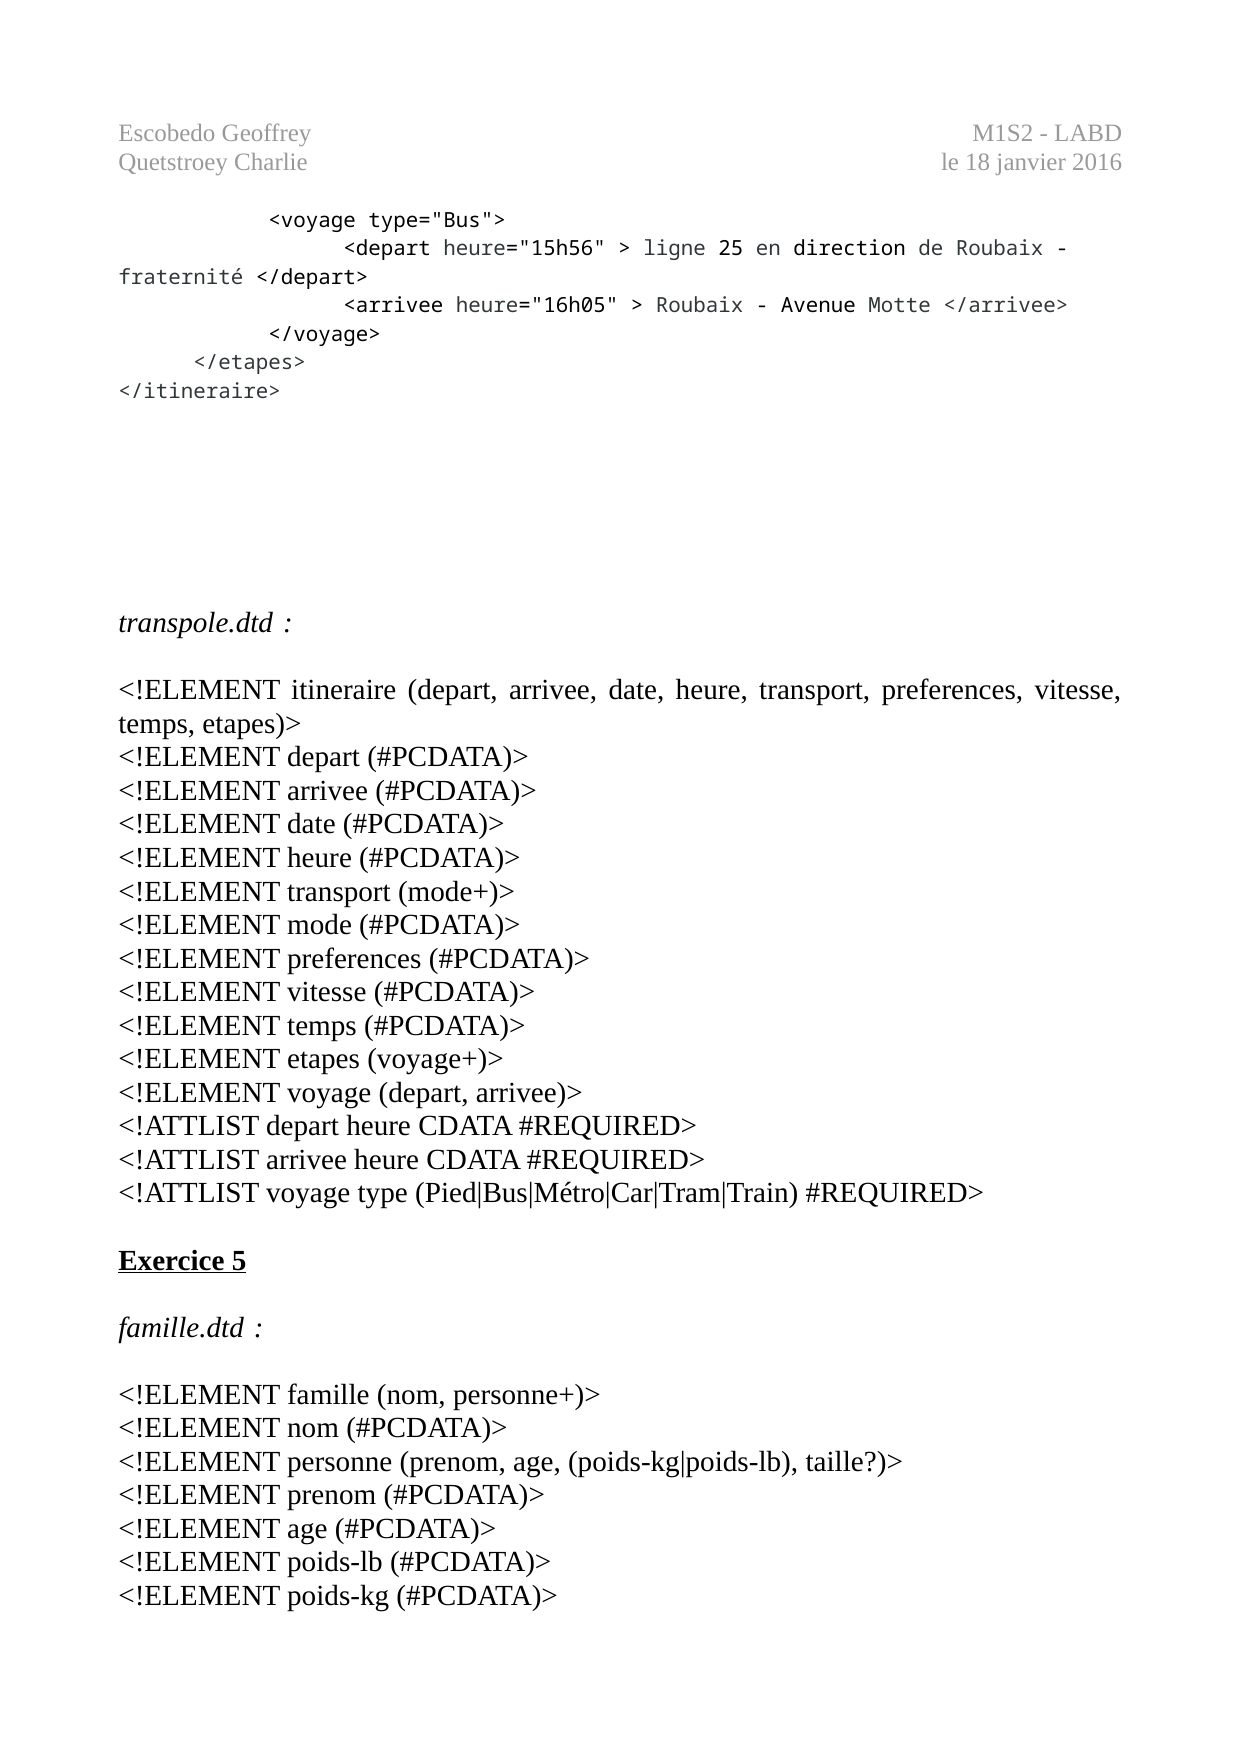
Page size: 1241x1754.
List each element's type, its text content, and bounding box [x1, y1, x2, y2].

text <!ELEMENT heure (#PCDATA)> [118, 840, 1122, 874]
text <arrivee heure="16h05" > Roubaix - Avenue Motte </arrivee> [118, 290, 1122, 319]
text </voyage> [118, 319, 1122, 347]
text <!ELEMENT poids-lb (#PCDATA)> [118, 1544, 1122, 1578]
text <!ELEMENT temps (#PCDATA)> [118, 1008, 1122, 1041]
text </itineraire> [118, 376, 1122, 404]
text <!ELEMENT itineraire (depart, arrivee, date, heure, transport, preferences, vitesse, temps, etapes)> [118, 672, 1122, 739]
text <!ELEMENT age (#PCDATA)> [118, 1511, 1122, 1544]
text <voyage type="Bus"> [118, 205, 1122, 233]
text <!ELEMENT poids-kg (#PCDATA)> [118, 1578, 1122, 1612]
text <!ELEMENT depart (#PCDATA)> [118, 739, 1122, 773]
text <!ELEMENT prenom (#PCDATA)> [118, 1477, 1122, 1511]
text </etapes> [118, 347, 1122, 376]
text <!ELEMENT date (#PCDATA)> [118, 807, 1122, 840]
text <!ATTLIST arrivee heure CDATA #REQUIRED> [118, 1142, 1122, 1176]
text <depart heure="15h56" > ligne 25 en direction de Roubaix - fraternité </depart> [118, 233, 1122, 290]
text <!ELEMENT etapes (voyage+)> [118, 1041, 1122, 1075]
text transpole.dtd : [118, 605, 1122, 639]
text <!ATTLIST voyage type (Pied|Bus|Métro|Car|Tram|Train) #REQUIRED> [118, 1176, 1122, 1209]
text <!ELEMENT voyage (depart, arrivee)> [118, 1075, 1122, 1108]
text <!ELEMENT arrivee (#PCDATA)> [118, 773, 1122, 807]
text <!ATTLIST depart heure CDATA #REQUIRED> [118, 1108, 1122, 1142]
text <!ELEMENT preferences (#PCDATA)> [118, 941, 1122, 974]
text <!ELEMENT famille (nom, personne+)> [118, 1377, 1122, 1410]
text famille.dtd : [118, 1310, 1122, 1343]
text <!ELEMENT transport (mode+)> [118, 874, 1122, 907]
text <!ELEMENT nom (#PCDATA)> [118, 1410, 1122, 1444]
text <!ELEMENT personne (prenom, age, (poids-kg|poids-lb), taille?)> [118, 1444, 1122, 1477]
text <!ELEMENT mode (#PCDATA)> [118, 907, 1122, 941]
text <!ELEMENT vitesse (#PCDATA)> [118, 974, 1122, 1008]
text Exercice 5 [118, 1243, 1122, 1276]
